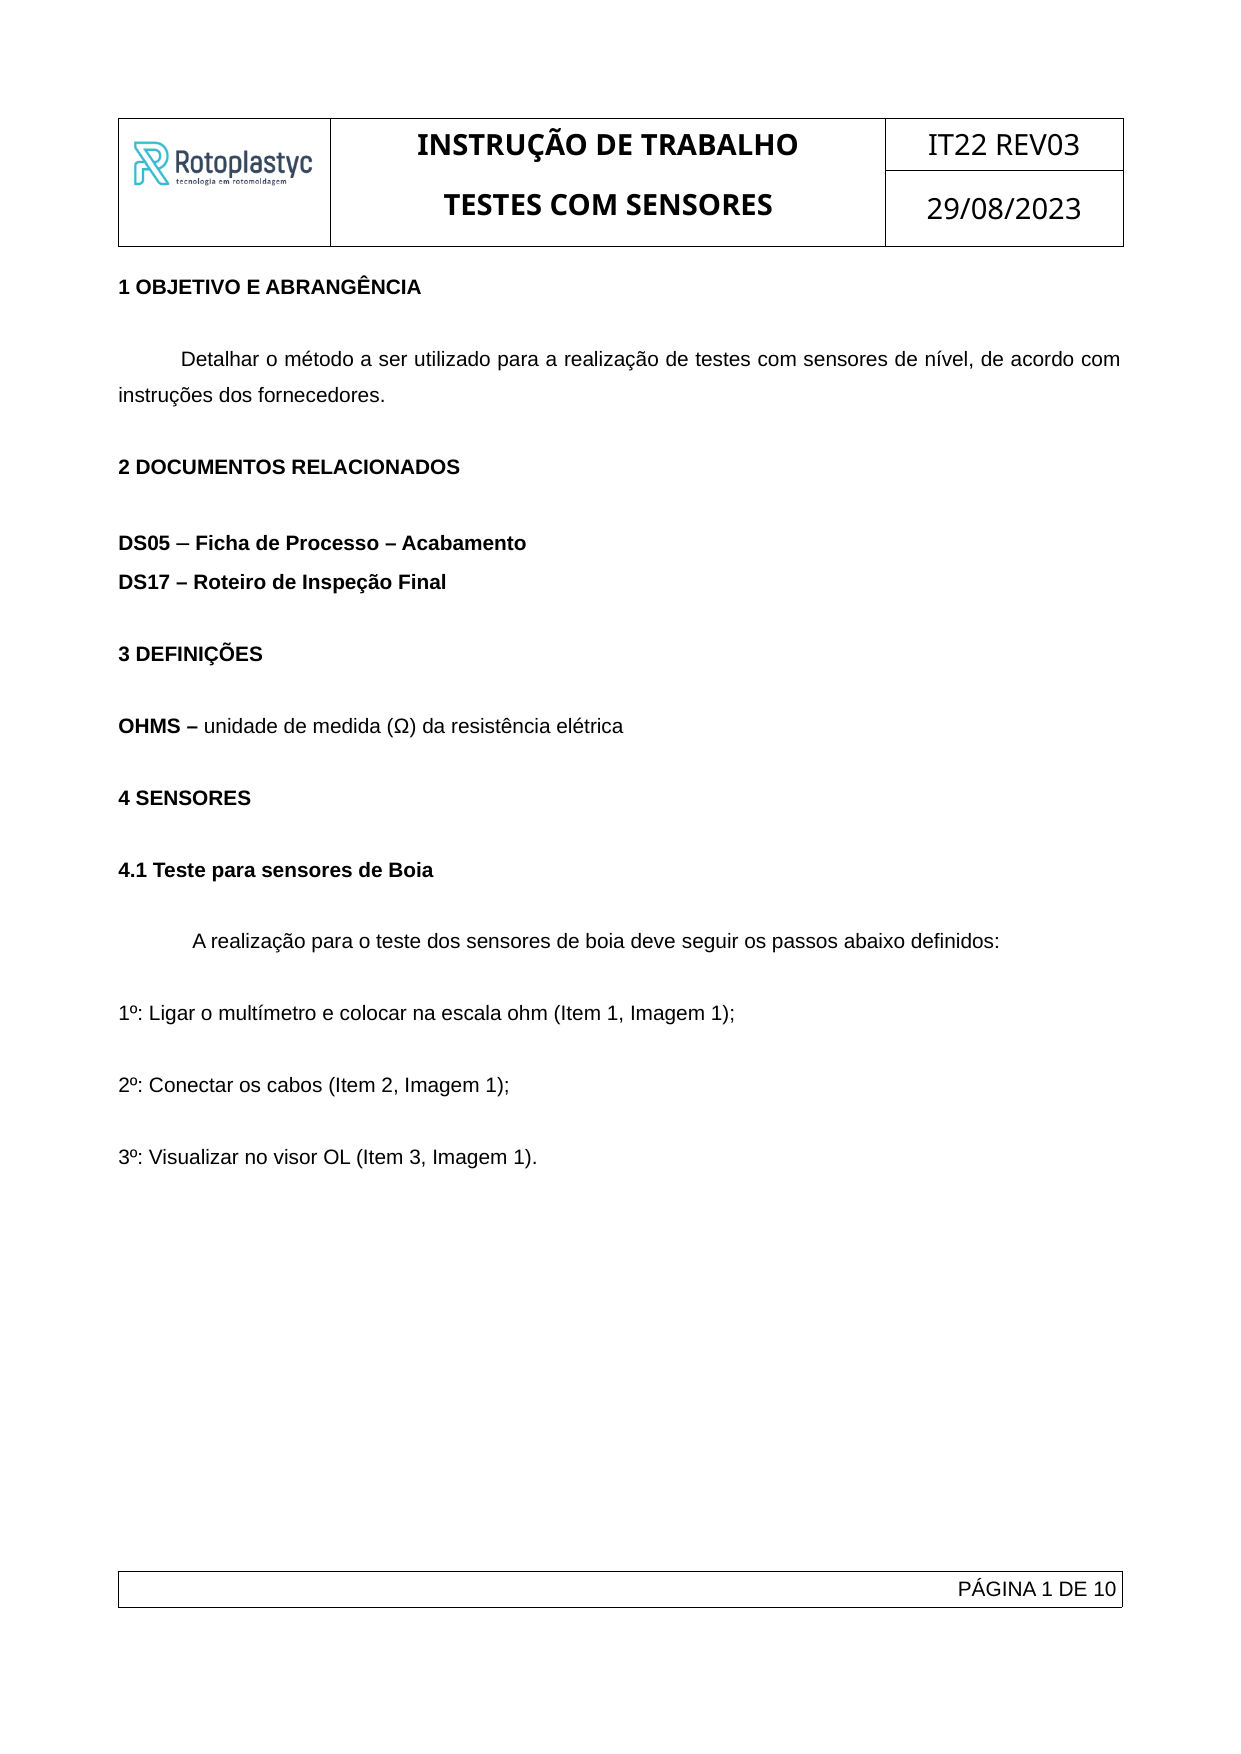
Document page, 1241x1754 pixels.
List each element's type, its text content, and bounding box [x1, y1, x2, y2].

text 1 OBJETIVO E ABRANGÊNCIA [118, 275, 1122, 299]
text 4.1 Teste para sensores de Boia [118, 857, 1122, 881]
text DS17 – Roteiro de Inspeção Final [118, 570, 1122, 594]
text 3 DEFINIÇÕES [118, 642, 1122, 666]
text 3º: Visualizar no visor OL (Item 3, Imagem 1). [118, 1145, 1122, 1169]
text OHMS – unidade de medida (Ω) da resistência elétrica [118, 714, 1122, 738]
text 1º: Ligar o multímetro e colocar na escala ohm (Item 1, Imagem 1); [118, 1001, 1122, 1025]
text 2º: Conectar os cabos (Item 2, Imagem 1); [118, 1073, 1122, 1097]
text A realização para o teste dos sensores de boia deve seguir os passos abaixo definidos: [118, 929, 1122, 953]
text 2 DOCUMENTOS RELACIONADOS [118, 455, 1122, 479]
text 4 SENSORES [118, 786, 1122, 809]
text DS05 – Ficha de Processo – Acabamento [118, 527, 1122, 556]
text Detalhar o método a ser utilizado para a realização de testes com sensores de nível, de acordo com instruções dos fornecedores. [118, 347, 1122, 407]
